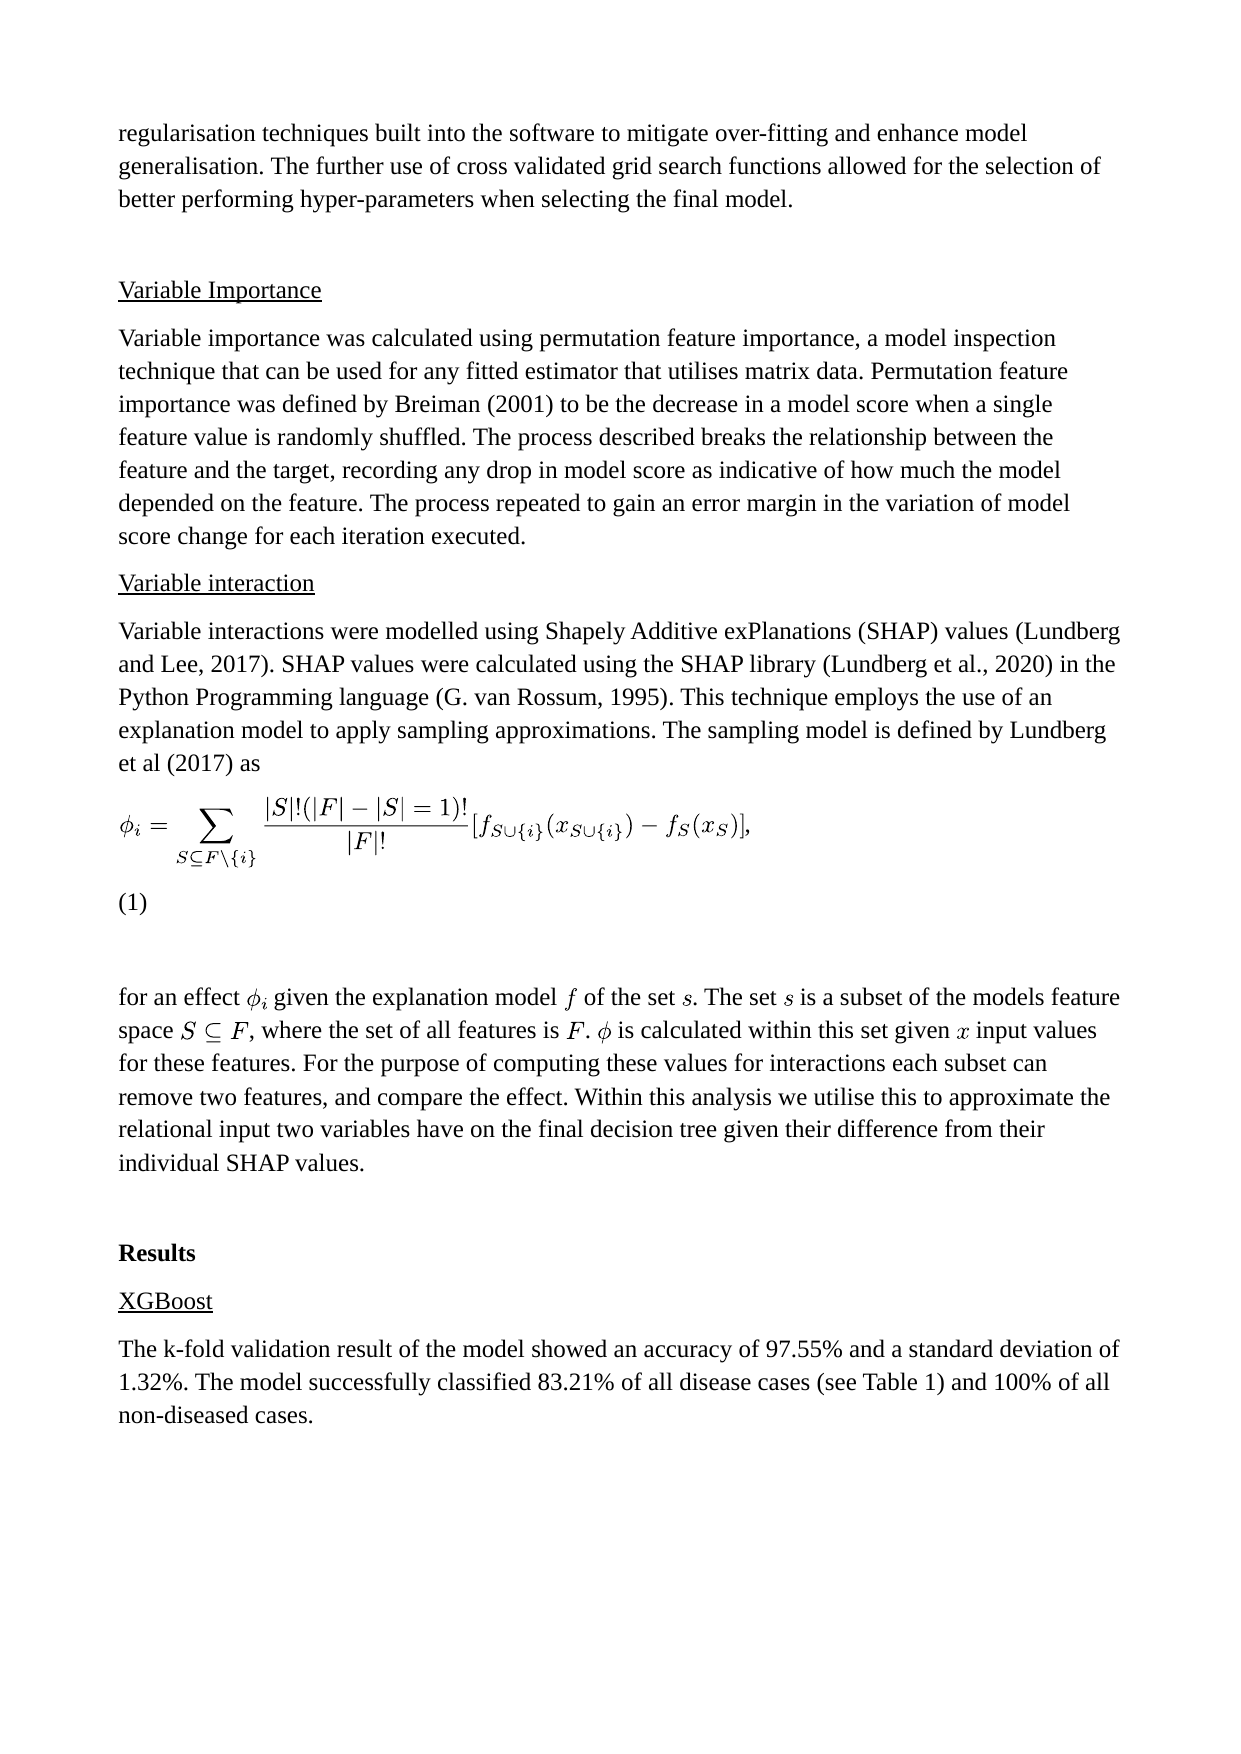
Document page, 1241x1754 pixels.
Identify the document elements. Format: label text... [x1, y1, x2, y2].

text Variable interactions were modelled using Shapely Additive exPlanations (SHAP) values (Lundberg and Lee, 2017). SHAP values were calculated using the SHAP library (Lundberg et al., 2020) in the Python Programming language (G. van Rossum, 1995). This technique employs the use of an explanation model to apply sampling approximations. The sampling model is defined by Lundberg et al (2017) as [118, 616, 1122, 777]
text Results [118, 1238, 1122, 1267]
text Variable interaction [118, 568, 1122, 597]
text XGBoost [118, 1286, 1122, 1315]
text The k-fold validation result of the model showed an accuracy of 97.55% and a standard deviation of 1.32%. The model successfully classified 83.21% of all disease cases (see Table 1) and 100% of all non-diseased cases. [118, 1334, 1122, 1428]
text regularisation techniques built into the software to mitigate over-fitting and enhance model generalisation. The further use of cross validated grid search functions allowed for the selection of better performing hyper-parameters when selecting the final model. [118, 118, 1122, 213]
text , [251, 796, 1122, 868]
text Variable Importance [118, 275, 1122, 304]
text (1) [118, 887, 1122, 916]
text for an effect given the explanation model of the set . The set is a subset of the models feature space , where the set of all features is . is calculated within this set given input values for these features. For the purpose of computing these values for interactions each subset can remove two features, and compare the effect. Within this analysis we utilise this to approximate the relational input two variables have on the final decision tree given their difference from their individual SHAP values. [118, 982, 1122, 1176]
text Variable importance was calculated using permutation feature importance, a model inspection technique that can be used for any fitted estimator that utilises matrix data. Permutation feature importance was defined by Breiman (2001) to be the decrease in a model score when a single feature value is randomly shuffled. The process described breaks the relationship between the feature and the target, recording any drop in model score as indicative of how much the model depended on the feature. The process repeated to gain an error margin in the variation of model score change for each iteration executed. [118, 323, 1122, 549]
